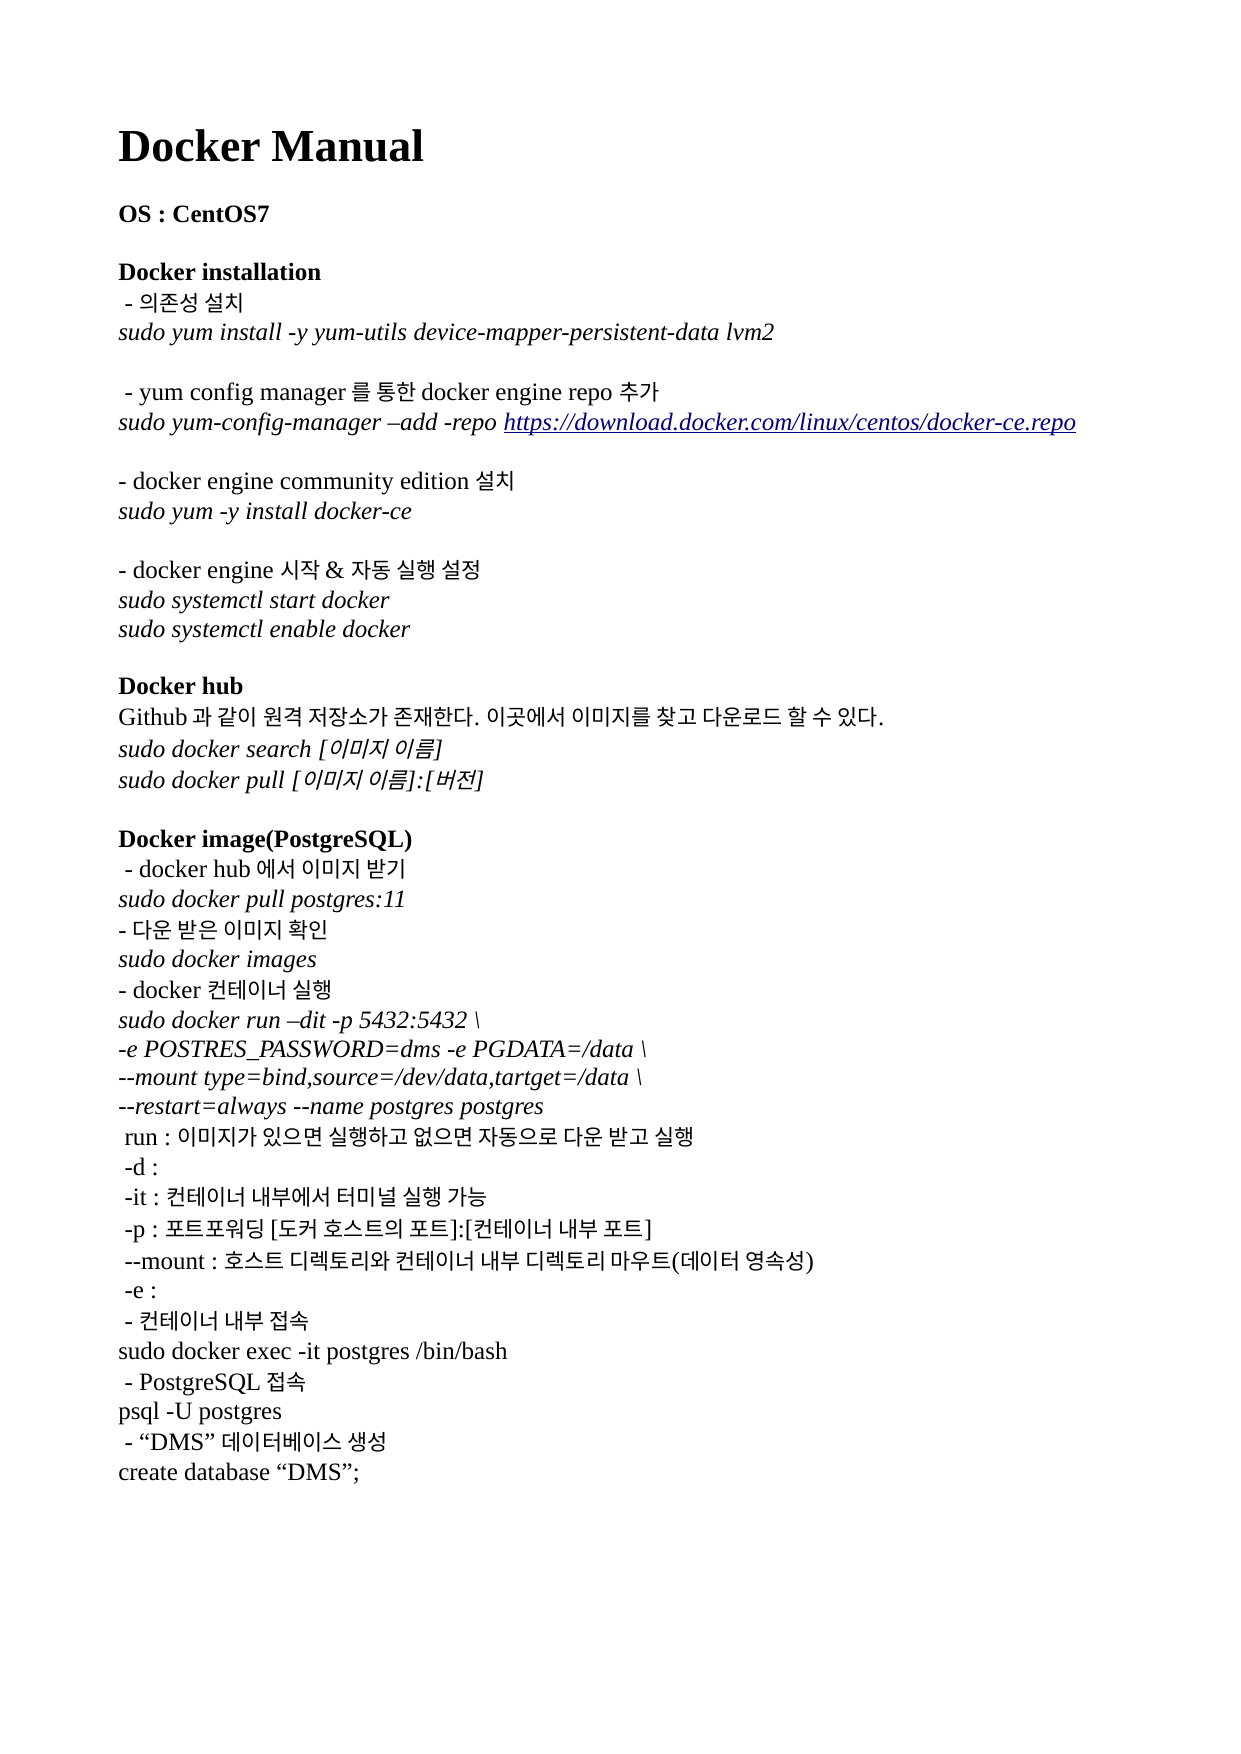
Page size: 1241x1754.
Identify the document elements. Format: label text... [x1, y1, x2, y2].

text - 의존성 설치 [118, 286, 1122, 317]
text --restart=always --name postgres postgres [118, 1091, 1122, 1120]
text OS : CentOS7 [118, 199, 1122, 228]
text --mount type=bind,source=/dev/data,tartget=/data \ [118, 1062, 1122, 1091]
text -d : [118, 1152, 1122, 1180]
text - 다운 받은 이미지 확인 [118, 913, 1122, 944]
text sudo docker pull [이미지 이름]:[버전] [118, 763, 1122, 795]
text - docker 컨테이너 실행 [118, 973, 1122, 1005]
text sudo systemctl start docker [118, 585, 1122, 614]
text -e POSTRES_PASSWORD=dms -e PGDATA=/data \ [118, 1034, 1122, 1062]
text Docker installation [118, 257, 1122, 286]
text - docker engine 시작 & 자동 실행 설정 [118, 553, 1122, 585]
text sudo systemctl enable docker [118, 614, 1122, 642]
text Docker Manual [118, 118, 1122, 171]
text Docker hub [118, 671, 1122, 700]
text - docker hub에서 이미지 받기 [118, 852, 1122, 884]
text sudo docker run –dit -p 5432:5432 \ [118, 1005, 1122, 1034]
text sudo docker pull postgres:11 [118, 884, 1122, 913]
text sudo yum-config-manager –add -repo https://download.docker.com/linux/centos/docker-ce.repo [118, 407, 1122, 435]
text create database “DMS”; [118, 1457, 1122, 1485]
text sudo docker exec -it postgres /bin/bash [118, 1336, 1122, 1364]
text - docker engine community edition 설치 [118, 464, 1122, 496]
text sudo docker images [118, 944, 1122, 973]
text - “DMS” 데이터베이스 생성 [118, 1425, 1122, 1457]
text -it : 컨테이너 내부에서 터미널 실행 가능 [118, 1180, 1122, 1212]
text - PostgreSQL 접속 [118, 1364, 1122, 1396]
text sudo docker search [이미지 이름] [118, 732, 1122, 763]
text - 컨테이너 내부 접속 [118, 1304, 1122, 1336]
text Docker image(PostgreSQL) [118, 824, 1122, 852]
text run : 이미지가 있으면 실행하고 없으면 자동으로 다운 받고 실행 [118, 1120, 1122, 1152]
text --mount : 호스트 디렉토리와 컨테이너 내부 디렉토리 마우트(데이터 영속성) [118, 1244, 1122, 1275]
text Github과 같이 원격 저장소가 존재한다. 이곳에서 이미지를 찾고 다운로드 할 수 있다. [118, 700, 1122, 732]
text -e : [118, 1275, 1122, 1304]
text psql -U postgres [118, 1396, 1122, 1425]
text - yum config manager를 통한 docker engine repo 추가 [118, 375, 1122, 407]
text -p : 포트포워딩 [도커 호스트의 포트]:[컨테이너 내부 포트] [118, 1212, 1122, 1244]
text sudo yum -y install docker-ce [118, 496, 1122, 524]
text sudo yum install -y yum-utils device-mapper-persistent-data lvm2 [118, 317, 1122, 346]
